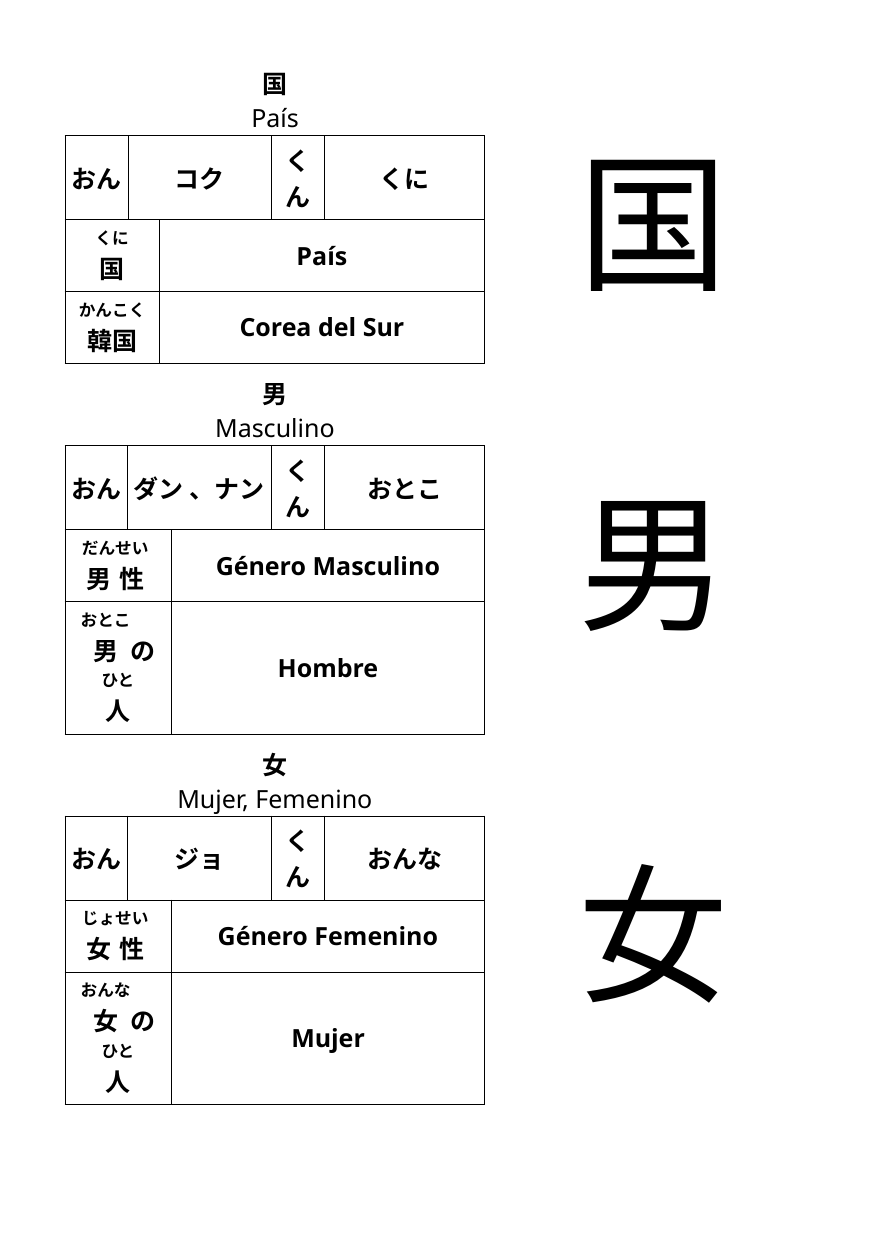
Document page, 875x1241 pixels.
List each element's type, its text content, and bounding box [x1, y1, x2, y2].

table_header おん [66, 817, 127, 899]
table_cell Género Masculino [172, 530, 484, 601]
table_header おとこ [325, 446, 484, 529]
table_cell 男 [490, 369, 815, 739]
table_header 国 [490, 59, 815, 369]
table_cell 女おんなの人ひと [66, 973, 171, 1104]
table_header ダン 、ナン [128, 446, 271, 529]
table_cell 男おとこの人ひと [66, 602, 171, 733]
table_cell Mujer [172, 973, 484, 1104]
table_header コク [129, 136, 271, 219]
table_header おん [66, 446, 127, 529]
table_cell Hombre [172, 602, 484, 733]
table_header おんな [325, 817, 484, 899]
table_header ジョ [128, 817, 271, 899]
table_cell País [160, 220, 484, 291]
table_cell 女 [490, 740, 815, 1110]
table_cell Género Femenino [172, 901, 484, 972]
table_header 国 País [59, 59, 490, 369]
table_cell 国くに [66, 220, 159, 291]
table_cell 男 Masculino [59, 369, 490, 739]
table_header くん [272, 817, 324, 899]
table_header くに [325, 136, 484, 219]
table_cell 女 Mujer, Femenino [59, 740, 490, 1110]
table_header くん [272, 136, 324, 219]
table_header くん [272, 446, 324, 529]
table_cell Corea del Sur [160, 292, 484, 363]
table_cell 女じょ性せい [66, 901, 171, 972]
table_cell 韓国かんこく [66, 292, 159, 363]
table_header おん [66, 136, 128, 219]
table_cell 男だん性せい [66, 530, 171, 601]
